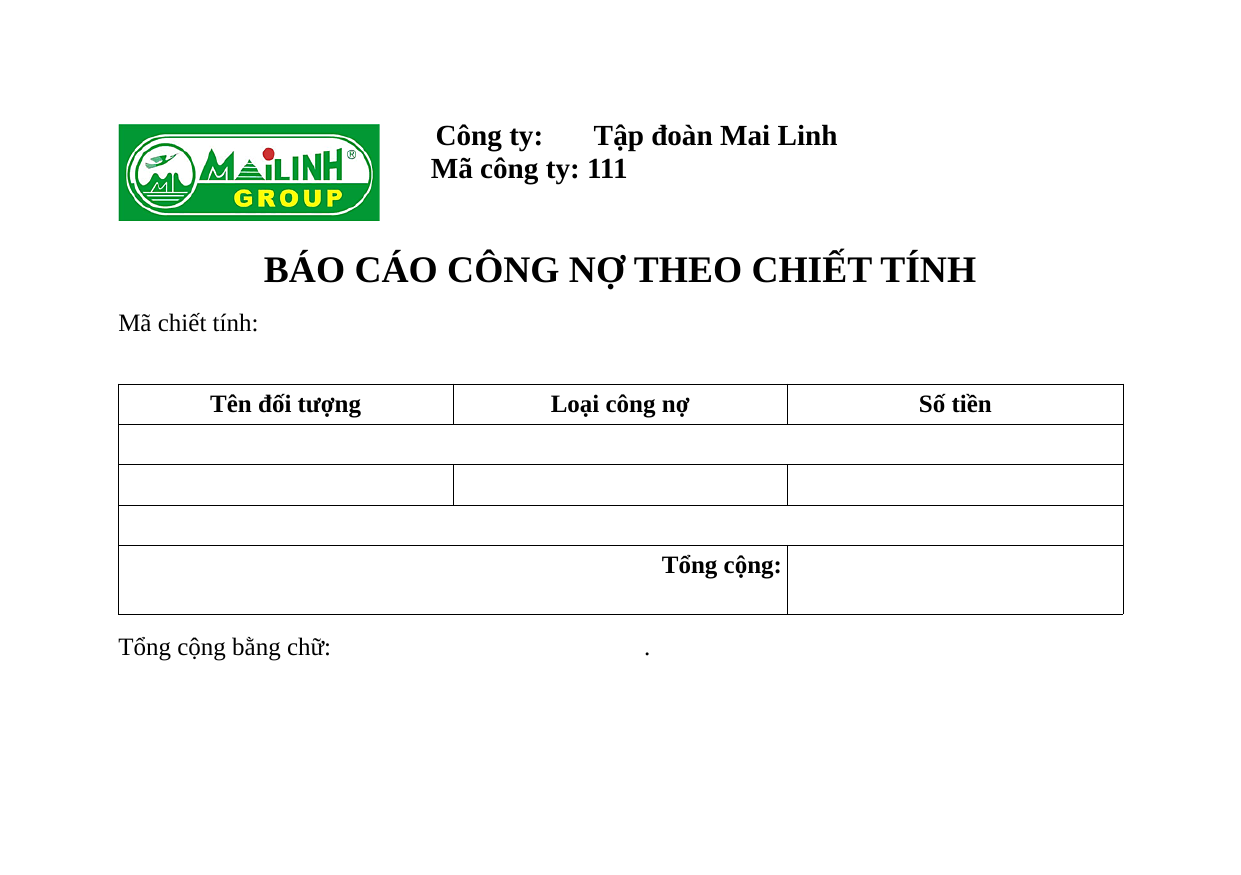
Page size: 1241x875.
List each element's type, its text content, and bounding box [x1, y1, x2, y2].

text BÁO CÁO CÔNG NỢ THEO CHIẾT TÍNH [118, 247, 1122, 291]
table_header Loại công nợ [454, 385, 787, 424]
table_cell <for each="sequence,line in enumerate(get_line())"> [119, 425, 1123, 464]
text Mã chiết tính: <get_ma_bang_chiettinh_chiphi_sua()> [118, 308, 1122, 337]
table_cell <line['tendoituong']> [119, 465, 453, 504]
table_cell </for> [119, 506, 1123, 545]
table_cell <line['sotien']> [788, 465, 1123, 504]
picture [118, 124, 380, 221]
table_header Số tiền [788, 385, 1123, 424]
table_header Tên đối tượng [119, 385, 453, 424]
text Công ty: Tập đoàn Mai Linh [118, 118, 1122, 152]
table_cell <line['loaicongno']> [454, 465, 787, 504]
text Tổng cộng bằng chữ: <convert(get_tongtien())>. [118, 632, 1122, 660]
table_cell Tổng cộng: [119, 546, 787, 614]
table_cell <convert_amount(get_tongtien())> [788, 546, 1123, 614]
text Mã công ty: 111 [380, 152, 1122, 185]
